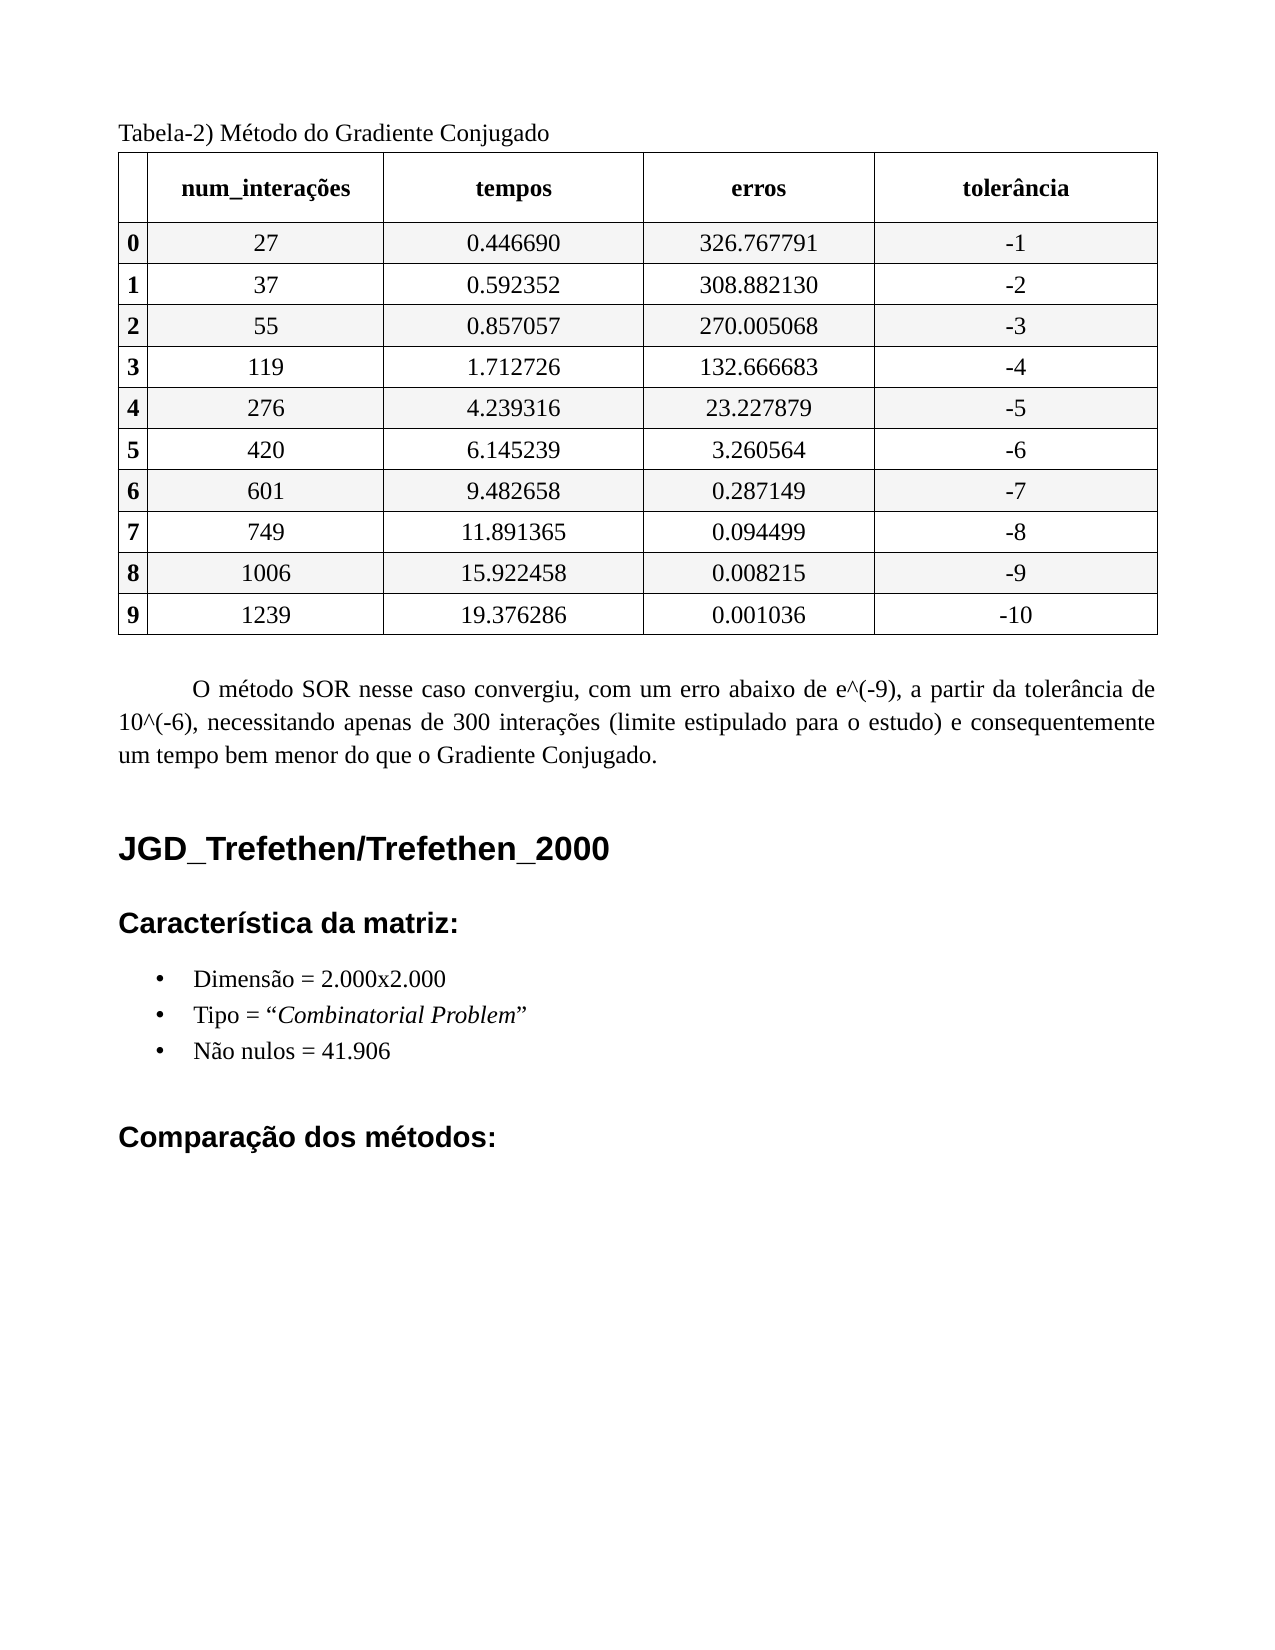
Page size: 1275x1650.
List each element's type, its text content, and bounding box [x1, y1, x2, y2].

table_cell 132.666683 [644, 347, 874, 387]
table_cell 8 [119, 553, 147, 593]
table_cell -6 [875, 429, 1157, 469]
table_header tolerância [875, 153, 1157, 222]
table_cell 9.482658 [384, 470, 643, 511]
table_cell 3.260564 [644, 429, 874, 469]
list Dimensão = 2.000x2.000 [156, 964, 1157, 993]
subtitle Característica da matriz: [118, 906, 1157, 940]
table_cell 11.891365 [384, 512, 643, 552]
table_cell 6.145239 [384, 429, 643, 469]
table_cell 270.005068 [644, 305, 874, 346]
table_cell 420 [148, 429, 383, 469]
table_cell 1006 [148, 553, 383, 593]
text Tabela-2) Método do Gradiente Conjugado [118, 118, 1157, 147]
table_cell -1 [875, 223, 1157, 263]
table_header erros [644, 153, 874, 222]
table_cell 1 [119, 264, 147, 304]
table_header tempos [384, 153, 643, 222]
table_cell 15.922458 [384, 553, 643, 593]
subtitle Comparação dos métodos: [118, 1120, 1157, 1154]
table_cell 9 [119, 594, 147, 634]
table_cell 0.592352 [384, 264, 643, 304]
table_cell 7 [119, 512, 147, 552]
text O método SOR nesse caso convergiu, com um erro abaixo de e^(-9), a partir da tolerância de 10^(-6), necessitando apenas de 300 interações (limite estipulado para o estudo) e consequentemente um tempo bem menor do que o Gradiente Conjugado. [118, 674, 1157, 769]
table_header num_interações [148, 153, 383, 222]
table_cell 308.882130 [644, 264, 874, 304]
table_cell 0.094499 [644, 512, 874, 552]
table_cell -4 [875, 347, 1157, 387]
table_cell 0.857057 [384, 305, 643, 346]
table_cell 276 [148, 388, 383, 428]
table_cell -3 [875, 305, 1157, 346]
table_cell 27 [148, 223, 383, 263]
table_cell 37 [148, 264, 383, 304]
table_cell -8 [875, 512, 1157, 552]
table_cell -5 [875, 388, 1157, 428]
table_cell 3 [119, 347, 147, 387]
table_cell 1.712726 [384, 347, 643, 387]
table_cell 19.376286 [384, 594, 643, 634]
table_cell 1239 [148, 594, 383, 634]
subtitle JGD_Trefethen/Trefethen_2000 [118, 829, 1157, 867]
table_cell 55 [148, 305, 383, 346]
table_cell 0.008215 [644, 553, 874, 593]
table_cell -7 [875, 470, 1157, 511]
table_cell 5 [119, 429, 147, 469]
table_cell 4 [119, 388, 147, 428]
table_cell 749 [148, 512, 383, 552]
table_cell -9 [875, 553, 1157, 593]
table_cell 6 [119, 470, 147, 511]
table_cell 0.287149 [644, 470, 874, 511]
table_cell 326.767791 [644, 223, 874, 263]
table_cell 0 [119, 223, 147, 263]
table_cell -2 [875, 264, 1157, 304]
table_header [119, 153, 147, 222]
table_cell 601 [148, 470, 383, 511]
table_cell 23.227879 [644, 388, 874, 428]
table_cell 119 [148, 347, 383, 387]
list Tipo = “Combinatorial Problem” [156, 1000, 1157, 1029]
table_cell 4.239316 [384, 388, 643, 428]
table_cell -10 [875, 594, 1157, 634]
table_cell 0.001036 [644, 594, 874, 634]
list Não nulos = 41.906 [156, 1036, 1157, 1064]
table_cell 0.446690 [384, 223, 643, 263]
table_cell 2 [119, 305, 147, 346]
